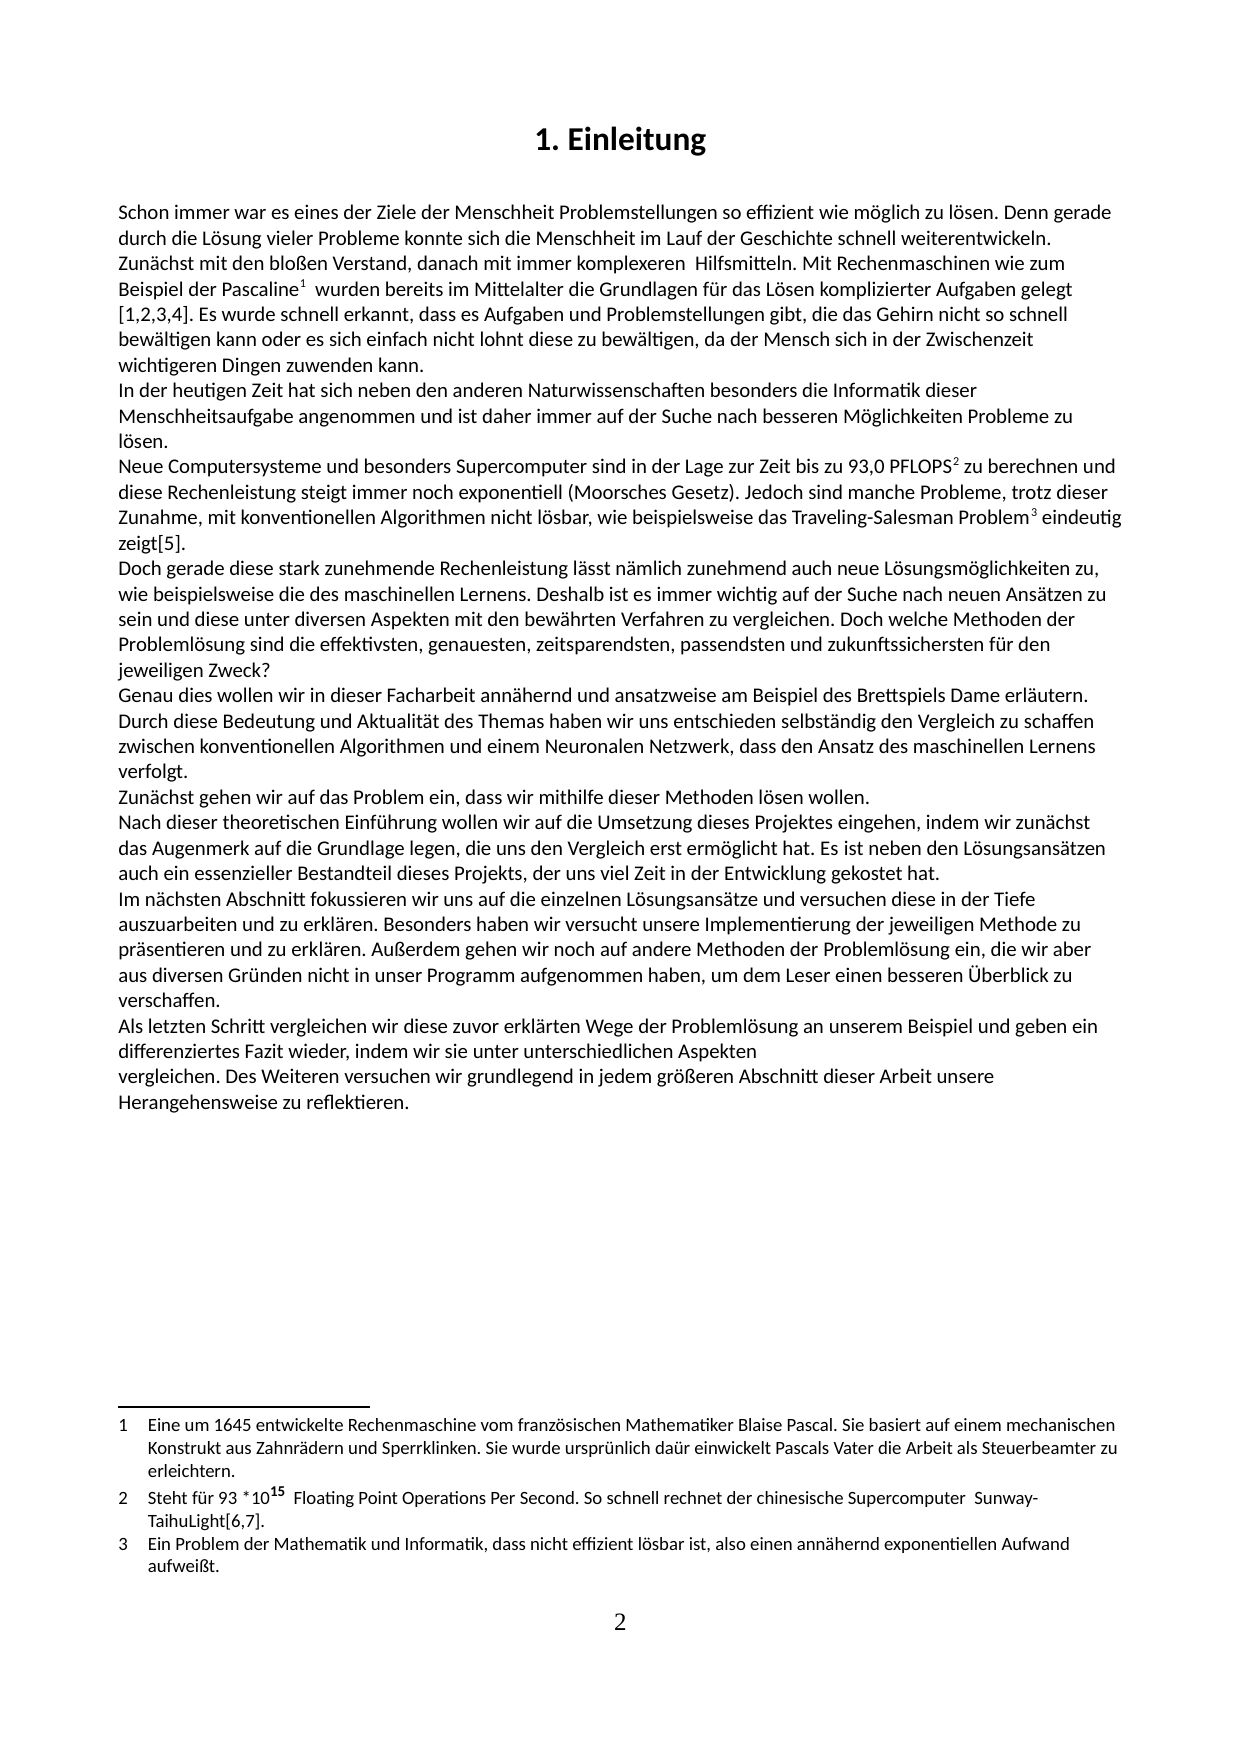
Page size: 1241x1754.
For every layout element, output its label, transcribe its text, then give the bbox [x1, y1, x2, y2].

text Nach dieser theoretischen Einführung wollen wir auf die Umsetzung dieses Projektes eingehen, indem wir zunächst das Augenmerk auf die Grundlage legen, die uns den Vergleich erst ermöglicht hat. Es ist neben den Lösungsansätzen auch ein essenzieller Bestandteil dieses Projekts, der uns viel Zeit in der Entwicklung gekostet hat. [118, 809, 1122, 886]
text 1. Einleitung [118, 118, 1122, 159]
text Als letzten Schritt vergleichen wir diese zuvor erklärten Wege der Problemlösung an unserem Beispiel und geben ein differenziertes Fazit wieder, indem wir sie unter unterschiedlichen Aspekten [118, 1013, 1122, 1064]
text Im nächsten Abschnitt fokussieren wir uns auf die einzelnen Lösungsansätze und versuchen diese in der Tiefe auszuarbeiten und zu erklären. Besonders haben wir versucht unsere Implementierung der jeweiligen Methode zu präsentieren und zu erklären. Außerdem gehen wir noch auf andere Methoden der Problemlösung ein, die wir aber aus diversen Gründen nicht in unser Programm aufgenommen haben, um dem Leser einen besseren Überblick zu verschaffen. [118, 886, 1122, 1013]
text Schon immer war es eines der Ziele der Menschheit Problemstellungen so effizient wie möglich zu lösen. Denn gerade durch die Lösung vieler Probleme konnte sich die Menschheit im Lauf der Geschichte schnell weiterentwickeln. Zunächst mit den bloßen Verstand, danach mit immer komplexeren Hilfsmitteln. Mit Rechenmaschinen wie zum Beispiel der Pascaline wurden bereits im Mittelalter die Grundlagen für das Lösen komplizierter Aufgaben gelegt [1,2,3,4]. Es wurde schnell erkannt, dass es Aufgaben und Problemstellungen gibt, die das Gehirn nicht so schnell bewältigen kann oder es sich einfach nicht lohnt diese zu bewältigen, da der Mensch sich in der Zwischenzeit wichtigeren Dingen zuwenden kann. [118, 199, 1122, 377]
text vergleichen. Des Weiteren versuchen wir grundlegend in jedem größeren Abschnitt dieser Arbeit unsere Herangehensweise zu reflektieren. [118, 1064, 1122, 1114]
text Neue Computersysteme und besonders Supercomputer sind in der Lage zur Zeit bis zu 93,0 PFLOPS zu berechnen und diese Rechenleistung steigt immer noch exponentiell (Moorsches Gesetz). Jedoch sind manche Probleme, trotz dieser Zunahme, mit konventionellen Algorithmen nicht lösbar, wie beispielsweise das Traveling-Salesman Problem eindeutig zeigt[5]. [118, 454, 1122, 555]
text Ein Problem der Mathematik und Informatik, dass nicht effizient lösbar ist, also einen annähernd exponentiellen Aufwand aufweißt. [118, 1532, 1122, 1578]
text Genau dies wollen wir in dieser Facharbeit annähernd und ansatzweise am Beispiel des Brettspiels Dame erläutern. Durch diese Bedeutung und Aktualität des Themas haben wir uns entschieden selbständig den Vergleich zu schaffen zwischen konventionellen Algorithmen und einem Neuronalen Netzwerk, dass den Ansatz des maschinellen Lernens verfolgt. [118, 682, 1122, 784]
text Eine um 1645 entwickelte Rechenmaschine vom französischen Mathematiker Blaise Pascal. Sie basiert auf einem mechanischen Konstrukt aus Zahnrädern und Sperrklinken. Sie wurde ursprünlich daür einwickelt Pascals Vater die Arbeit als Steuerbeamter zu erleichtern. [118, 1413, 1122, 1482]
text In der heutigen Zeit hat sich neben den anderen Naturwissenschaften besonders die Informatik dieser Menschheitsaufgabe angenommen und ist daher immer auf der Suche nach besseren Möglichkeiten Probleme zu lösen. [118, 377, 1122, 454]
text Doch gerade diese stark zunehmende Rechenleistung lässt nämlich zunehmend auch neue Lösungsmöglichkeiten zu, wie beispielsweise die des maschinellen Lernens. Deshalb ist es immer wichtig auf der Suche nach neuen Ansätzen zu sein und diese unter diversen Aspekten mit den bewährten Verfahren zu vergleichen. Doch welche Methoden der Problemlösung sind die effektivsten, genauesten, zeitsparendsten, passendsten und zukunftssichersten für den jeweiligen Zweck? [118, 555, 1122, 682]
text Zunächst gehen wir auf das Problem ein, dass wir mithilfe dieser Methoden lösen wollen. [118, 784, 1122, 809]
text Steht für 93 *1015 Floating Point Operations Per Second. So schnell rechnet der chinesische Supercomputer Sunway- TaihuLight[6,7]. [118, 1482, 1122, 1532]
